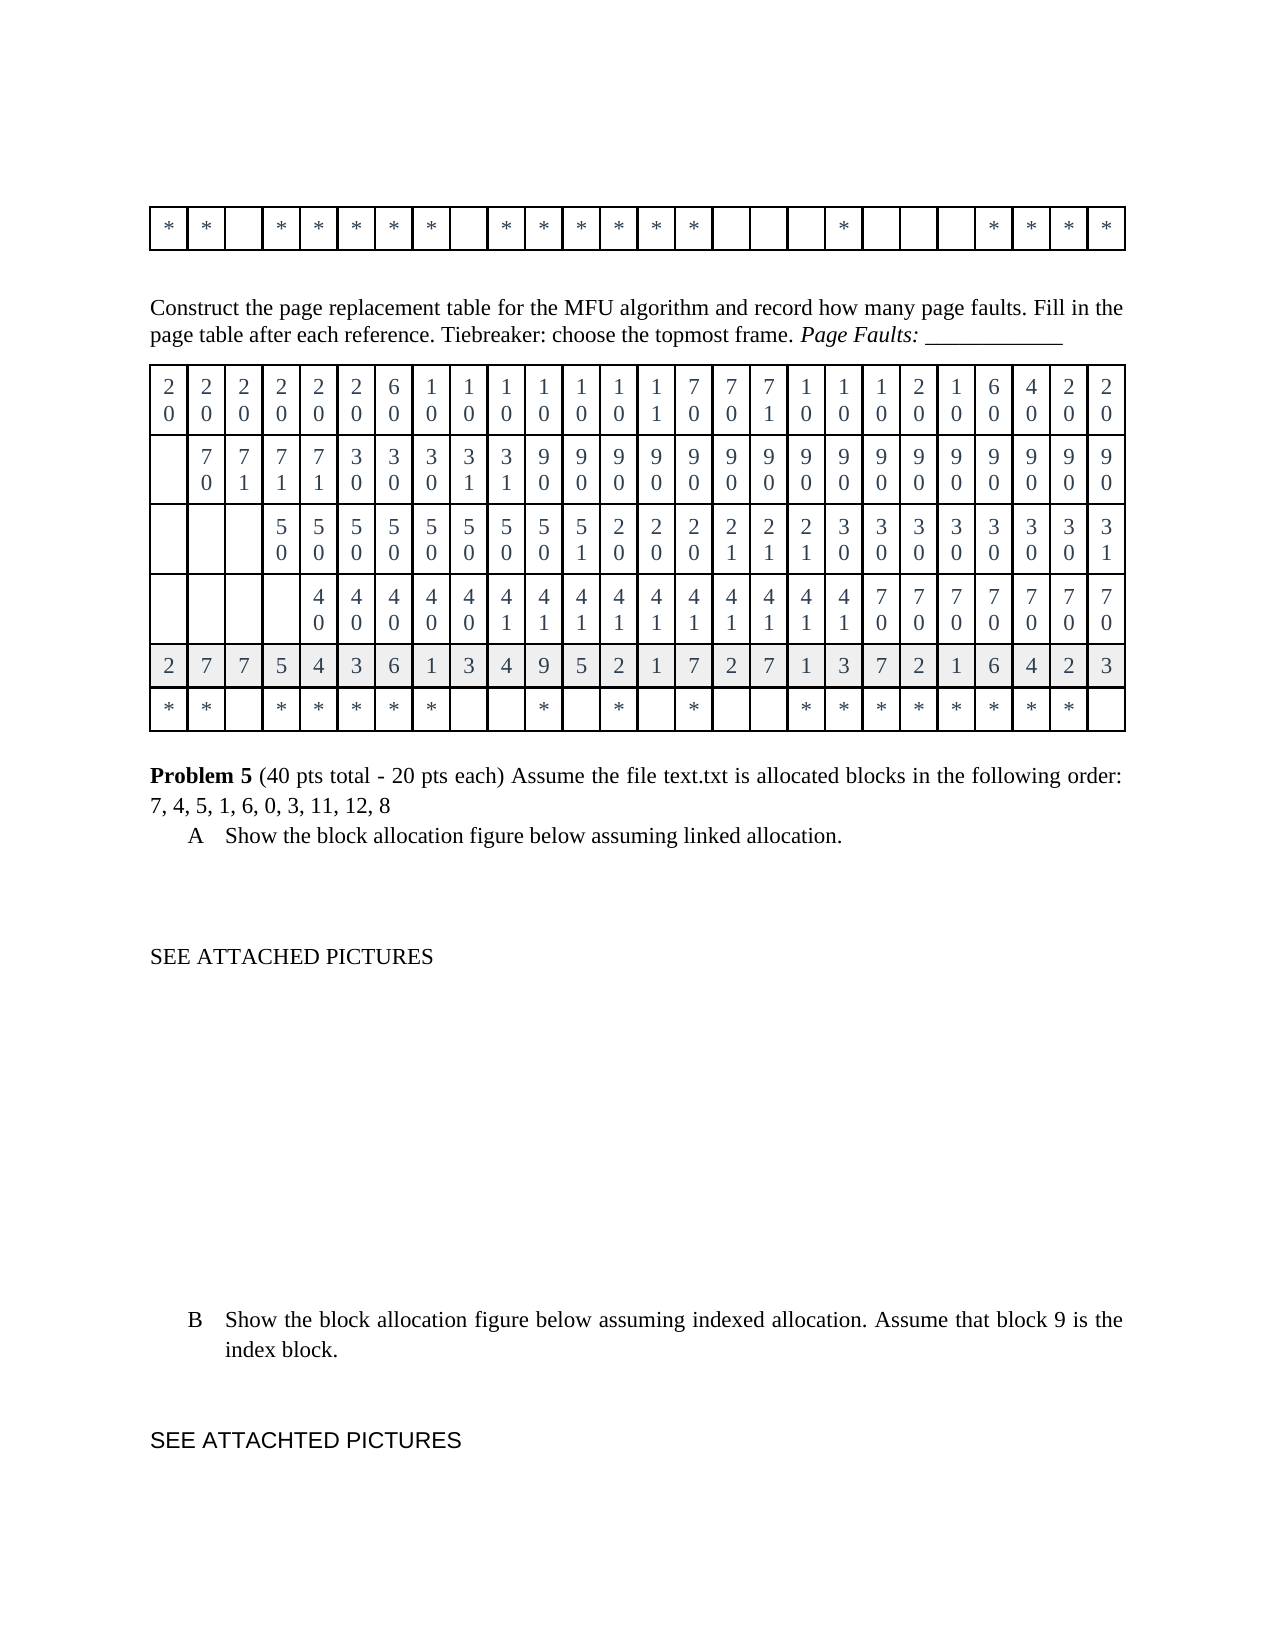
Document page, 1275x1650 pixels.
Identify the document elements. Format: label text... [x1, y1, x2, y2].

table_cell [939, 208, 974, 249]
table_cell * [189, 689, 224, 730]
table_cell 7 [189, 645, 224, 686]
table_cell 7 [864, 645, 899, 686]
table_cell 40 [414, 575, 449, 643]
table_cell 21 [714, 505, 749, 573]
table_cell 41 [564, 575, 599, 643]
table_cell 50 [414, 505, 449, 573]
table_cell 3 [826, 645, 861, 686]
table_cell 70 [976, 575, 1011, 643]
table_cell * [301, 208, 336, 249]
table_cell 90 [826, 436, 861, 503]
table_header 10 [601, 366, 636, 433]
table_cell [264, 575, 299, 643]
table_cell [151, 575, 186, 643]
table_cell 6 [976, 645, 1011, 686]
table_cell 30 [976, 505, 1011, 573]
table_cell 40 [301, 575, 336, 643]
table_cell 30 [1051, 505, 1086, 573]
list Show the block allocation figure below assuming indexed allocation. Assume that block 9 is the index block. [187, 1306, 1125, 1362]
table_cell * [339, 689, 374, 730]
table_cell [751, 208, 786, 249]
table_cell 50 [489, 505, 524, 573]
table_cell 1 [639, 645, 674, 686]
table_header 10 [826, 366, 861, 433]
table_header 20 [189, 366, 224, 433]
table_cell 41 [714, 575, 749, 643]
table_cell * [976, 208, 1011, 249]
table_cell 5 [264, 645, 299, 686]
table_cell 20 [601, 505, 636, 573]
table_cell 90 [751, 436, 786, 503]
table_header 40 [1014, 366, 1049, 433]
table_cell * [1089, 208, 1124, 249]
table_header 71 [751, 366, 786, 433]
table_header 70 [714, 366, 749, 433]
text Construct the page replacement table for the MFU algorithm and record how many page faults. Fill in the page table after each reference. Tiebreaker: choose the topmost frame. Page Faults: ____________ [150, 294, 1125, 347]
table_cell [714, 689, 749, 730]
table_cell 2 [714, 645, 749, 686]
table_cell 71 [226, 436, 261, 503]
table_cell * [339, 208, 374, 249]
table_cell * [676, 689, 711, 730]
table_cell * [676, 208, 711, 249]
table_cell 41 [526, 575, 561, 643]
table_cell [901, 208, 936, 249]
table_cell * [489, 208, 524, 249]
table_cell 50 [301, 505, 336, 573]
table_header 10 [414, 366, 449, 433]
table_cell 71 [264, 436, 299, 503]
table_cell 50 [451, 505, 486, 573]
table_cell 90 [676, 436, 711, 503]
table_cell 40 [376, 575, 411, 643]
table_header 70 [676, 366, 711, 433]
table_cell * [864, 689, 899, 730]
table_cell 3 [451, 645, 486, 686]
table_cell [564, 689, 599, 730]
table_header 11 [639, 366, 674, 433]
table_cell 90 [601, 436, 636, 503]
table_cell * [301, 689, 336, 730]
table_cell 70 [189, 436, 224, 503]
table_cell 31 [489, 436, 524, 503]
table_cell 70 [901, 575, 936, 643]
table_cell [151, 436, 186, 503]
table_cell 1 [414, 645, 449, 686]
table_cell [151, 505, 186, 573]
text SEE ATTACHTED PICTURES [150, 1427, 1125, 1453]
table_cell 4 [301, 645, 336, 686]
table_cell * [564, 208, 599, 249]
table_cell 7 [226, 645, 261, 686]
table_cell 70 [864, 575, 899, 643]
text Problem 5 (40 pts total - 20 pts each) Assume the file text.txt is allocated blocks in the following order: 7, 4, 5, 1, 6, 0, 3, 11, 12, 8 [150, 762, 1125, 819]
table_cell [226, 575, 261, 643]
table_cell 70 [1089, 575, 1124, 643]
table_cell * [1051, 689, 1086, 730]
table_cell 40 [339, 575, 374, 643]
table_cell 1 [939, 645, 974, 686]
table_cell 2 [901, 645, 936, 686]
table_cell [751, 689, 786, 730]
table_cell 90 [901, 436, 936, 503]
table_cell * [376, 208, 411, 249]
table_cell 7 [676, 645, 711, 686]
table_header 10 [526, 366, 561, 433]
table_cell 41 [789, 575, 824, 643]
table_cell * [1014, 689, 1049, 730]
table_cell 90 [564, 436, 599, 503]
table_cell 30 [1014, 505, 1049, 573]
table_cell 50 [339, 505, 374, 573]
table_cell 30 [864, 505, 899, 573]
table_cell [189, 505, 224, 573]
table_cell 9 [526, 645, 561, 686]
table_cell 41 [826, 575, 861, 643]
table_cell [189, 575, 224, 643]
table_cell 90 [526, 436, 561, 503]
list Show the block allocation figure below assuming linked allocation. [187, 822, 1125, 849]
table_cell * [151, 208, 186, 249]
table_cell [226, 208, 261, 249]
table_cell 31 [451, 436, 486, 503]
table_cell 90 [864, 436, 899, 503]
table_cell 41 [489, 575, 524, 643]
table_cell * [601, 208, 636, 249]
table_cell 30 [901, 505, 936, 573]
table_cell 21 [751, 505, 786, 573]
table_cell 2 [151, 645, 186, 686]
table_cell 3 [1089, 645, 1124, 686]
table_cell [714, 208, 749, 249]
table_cell [639, 689, 674, 730]
table_cell [864, 208, 899, 249]
table_cell 20 [639, 505, 674, 573]
table_cell [789, 208, 824, 249]
table_cell 70 [1051, 575, 1086, 643]
table_cell [489, 689, 524, 730]
table_header 20 [901, 366, 936, 433]
table_cell 30 [826, 505, 861, 573]
table_cell * [526, 689, 561, 730]
table_cell 90 [789, 436, 824, 503]
table_cell * [1051, 208, 1086, 249]
text SEE ATTACHED PICTURES [150, 943, 1125, 970]
table_header 10 [564, 366, 599, 433]
table_cell 30 [414, 436, 449, 503]
table_cell * [189, 208, 224, 249]
table_cell 50 [376, 505, 411, 573]
table_cell * [264, 208, 299, 249]
table_cell * [826, 208, 861, 249]
table_header 20 [1051, 366, 1086, 433]
table_cell 4 [1014, 645, 1049, 686]
table_cell [1089, 689, 1124, 730]
table_cell [451, 208, 486, 249]
table_cell * [151, 689, 186, 730]
table_cell 4 [489, 645, 524, 686]
table_cell 90 [1089, 436, 1124, 503]
table_cell 7 [751, 645, 786, 686]
table_header 10 [789, 366, 824, 433]
table_cell * [789, 689, 824, 730]
table_cell 3 [339, 645, 374, 686]
table_cell * [639, 208, 674, 249]
table_header 10 [489, 366, 524, 433]
table_cell * [901, 689, 936, 730]
table_cell * [976, 689, 1011, 730]
table_cell 21 [789, 505, 824, 573]
table_cell 70 [939, 575, 974, 643]
table_cell 41 [639, 575, 674, 643]
table_cell 90 [1014, 436, 1049, 503]
table_cell 41 [601, 575, 636, 643]
table_cell 71 [301, 436, 336, 503]
table_header 20 [226, 366, 261, 433]
table_cell 2 [601, 645, 636, 686]
table_cell 40 [451, 575, 486, 643]
table_cell * [526, 208, 561, 249]
table_cell * [1014, 208, 1049, 249]
table_cell * [826, 689, 861, 730]
table_cell 90 [976, 436, 1011, 503]
table_cell * [376, 689, 411, 730]
table_header 10 [864, 366, 899, 433]
table_cell 30 [339, 436, 374, 503]
table_cell 20 [676, 505, 711, 573]
table_cell * [264, 689, 299, 730]
table_cell 50 [526, 505, 561, 573]
table_cell [451, 689, 486, 730]
table_cell 51 [564, 505, 599, 573]
table_header 20 [339, 366, 374, 433]
table_cell [226, 505, 261, 573]
table_cell 50 [264, 505, 299, 573]
table_cell * [414, 689, 449, 730]
table_cell 90 [1051, 436, 1086, 503]
table_cell 2 [1051, 645, 1086, 686]
table_cell 70 [1014, 575, 1049, 643]
table_cell 90 [939, 436, 974, 503]
table_header 10 [939, 366, 974, 433]
table_header 20 [1089, 366, 1124, 433]
table_cell 30 [376, 436, 411, 503]
table_header 60 [976, 366, 1011, 433]
table_cell 30 [939, 505, 974, 573]
table_cell 6 [376, 645, 411, 686]
table_cell 31 [1089, 505, 1124, 573]
table_header 20 [264, 366, 299, 433]
table_cell * [414, 208, 449, 249]
table_cell 90 [714, 436, 749, 503]
table_header 2 0 [151, 366, 186, 433]
table_cell 90 [639, 436, 674, 503]
table_cell 41 [676, 575, 711, 643]
table_cell [226, 689, 261, 730]
table_cell * [601, 689, 636, 730]
table_cell 41 [751, 575, 786, 643]
table_header 20 [301, 366, 336, 433]
table_header 60 [376, 366, 411, 433]
table_header 10 [451, 366, 486, 433]
table_cell 1 [789, 645, 824, 686]
table_cell 5 [564, 645, 599, 686]
table_cell * [939, 689, 974, 730]
